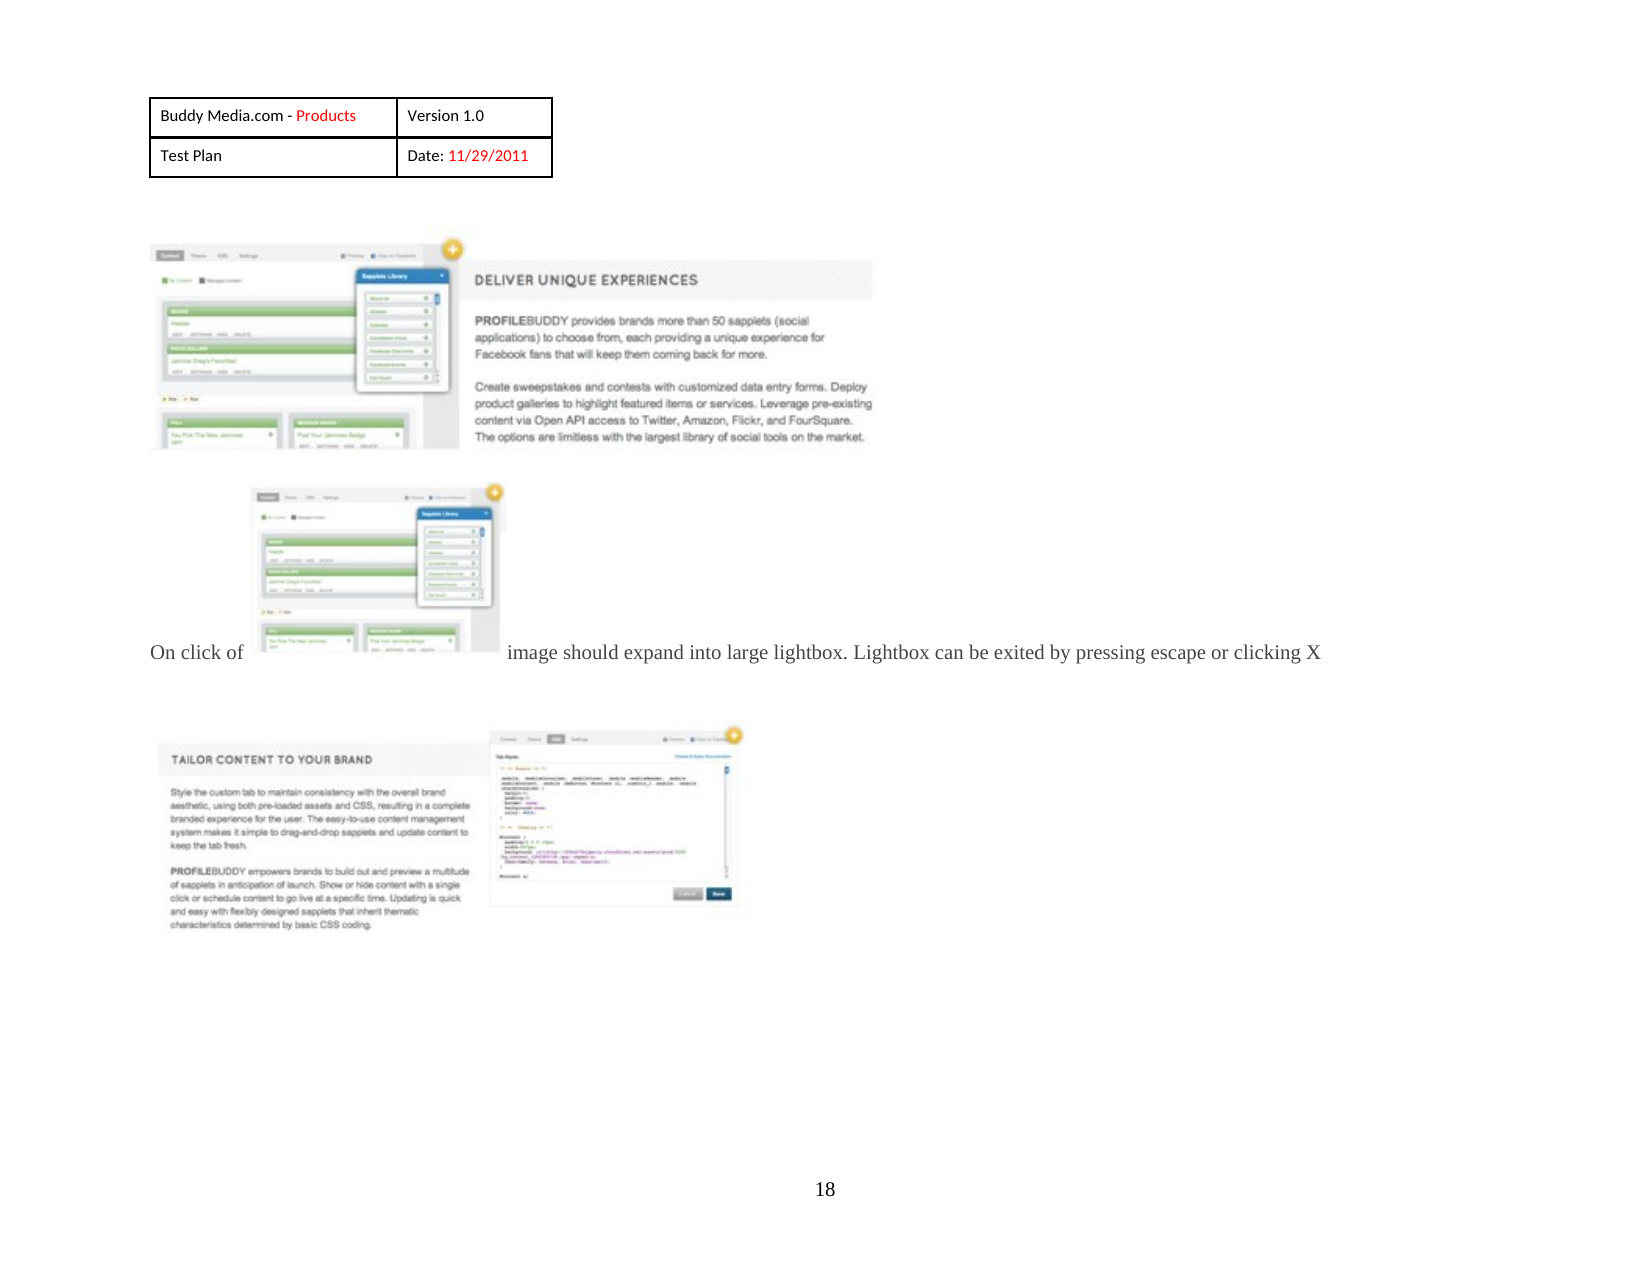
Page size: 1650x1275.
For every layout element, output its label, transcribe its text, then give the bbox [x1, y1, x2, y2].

picture [248, 482, 507, 660]
text On click of image should expand into large lightbox. Lightbox can be exited by pressing escape or clicking X [150, 483, 1500, 664]
picture [150, 227, 886, 480]
picture [150, 720, 754, 944]
